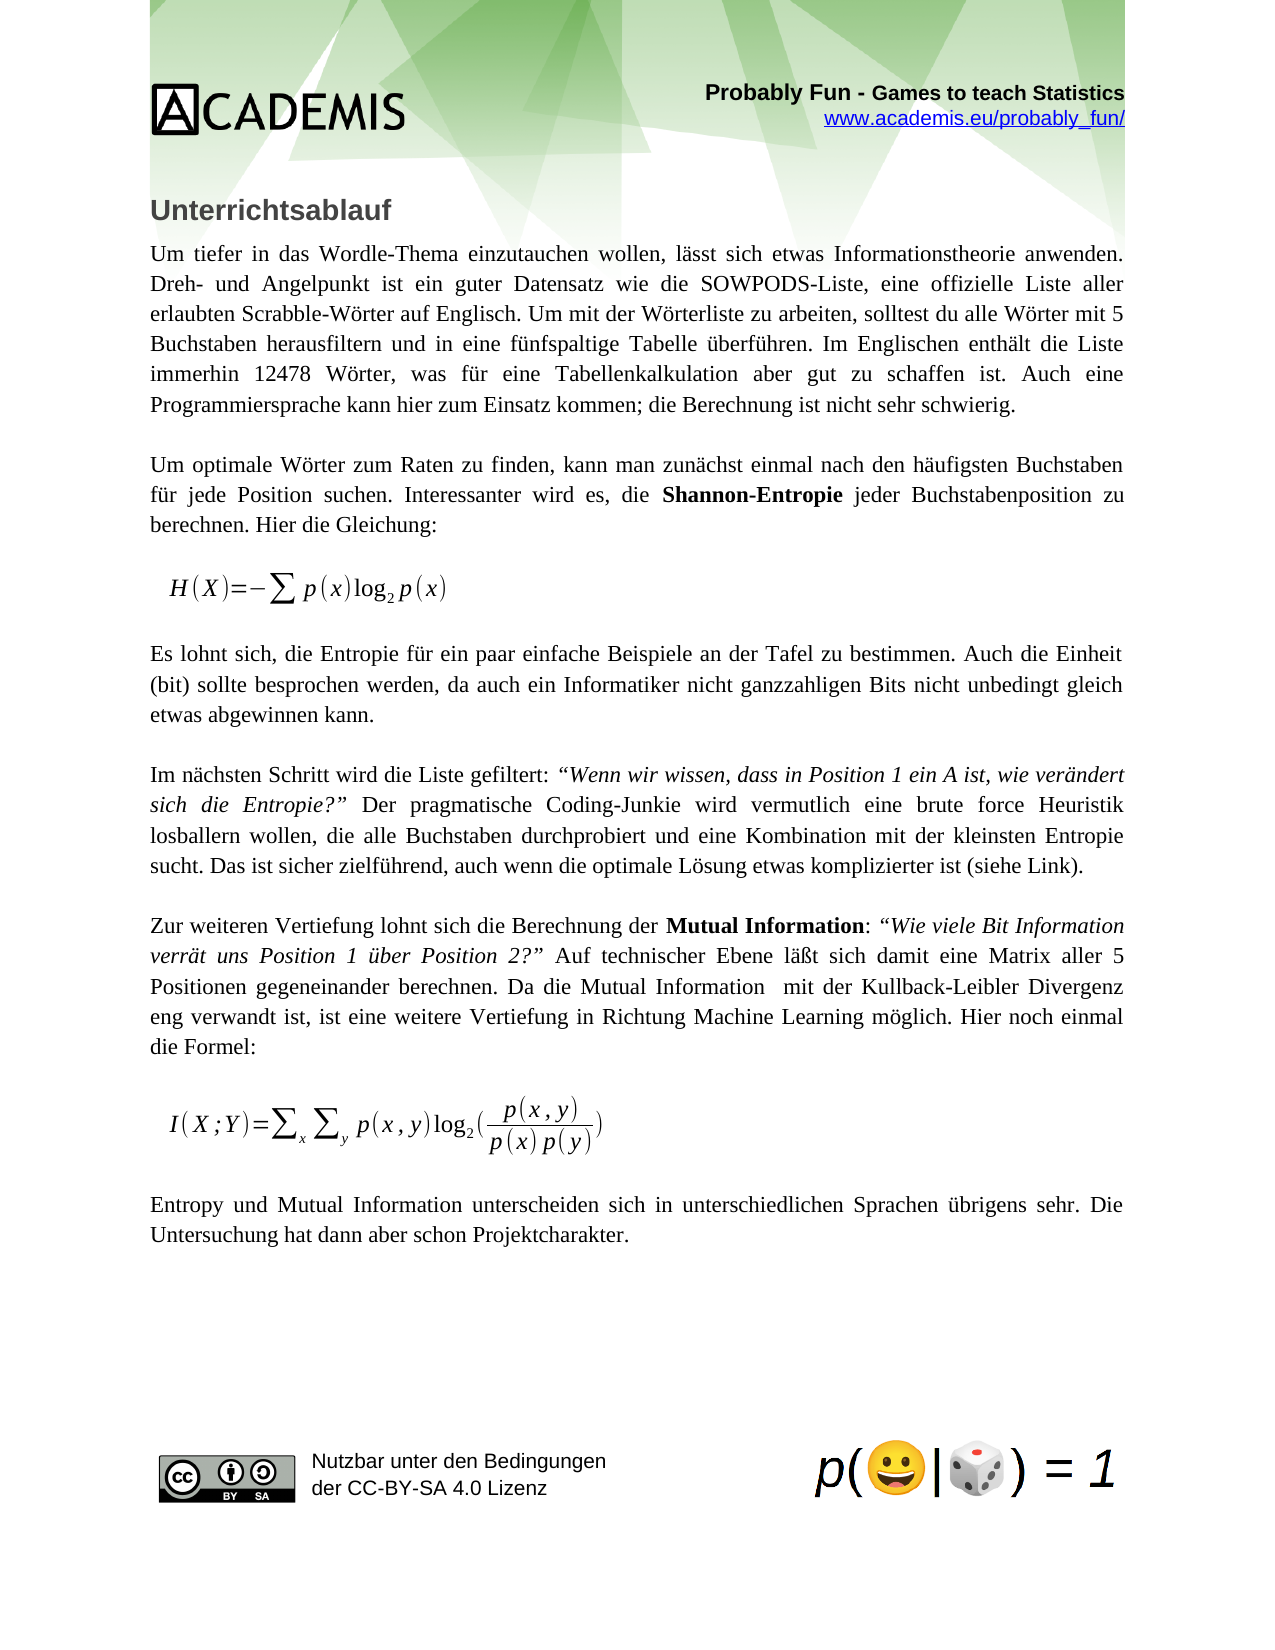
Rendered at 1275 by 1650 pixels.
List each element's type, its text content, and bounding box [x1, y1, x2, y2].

text Um optimale Wörter zum Raten zu finden, kann man zunächst einmal nach den häufigsten Buchstaben für jede Position suchen. Interessanter wird es, die Shannon-Entropie jeder Buchstabenposition zu berechnen. Hier die Gleichung: [150, 451, 1125, 538]
text Im nächsten Schritt wird die Liste gefiltert: “Wenn wir wissen, dass in Position 1 ein A ist, wie verändert sich die Entropie?” Der pragmatische Coding-Junkie wird vermutlich eine brute force Heuristik losballern wollen, die alle Buchstaben durchprobiert und eine Kombination mit der kleinsten Entropie sucht. Das ist sicher zielführend, auch wenn die optimale Lösung etwas komplizierter ist (siehe Link). [150, 761, 1125, 878]
text Entropy und Mutual Information unterscheiden sich in unterschiedlichen Sprachen übrigens sehr. Die Untersuchung hat dann aber schon Projektcharakter. [150, 1191, 1125, 1248]
text Es lohnt sich, die Entropie für ein paar einfache Beispiele an der Tafel zu bestimmen. Auch die Einheit (bit) sollte besprochen werden, da auch ein Informatiker nicht ganzzahligen Bits nicht unbedingt gleich etwas abgewinnen kann. [150, 641, 1125, 727]
text Zur weiteren Vertiefung lohnt sich die Berechnung der Mutual Information: “Wie viele Bit Information verrät uns Position 1 über Position 2?” Auf technischer Ebene läßt sich damit eine Matrix aller 5 Positionen gegeneinander berechnen. Da die Mutual Information mit der Kullback-Leibler Divergenz eng verwandt ist, ist eine weitere Vertiefung in Richtung Machine Learning möglich. Hier noch einmal die Formel: [150, 912, 1125, 1059]
text Um tiefer in das Wordle-Thema einzutauchen wollen, lässt sich etwas Informationstheorie anwenden. Dreh- und Angelpunkt ist ein guter Datensatz wie die SOWPODS-Liste, eine offizielle Liste aller erlaubten Scrabble-Wörter auf Englisch. Um mit der Wörterliste zu arbeiten, solltest du alle Wörter mit 5 Buchstaben herausfiltern und in eine fünfspaltige Tabelle überführen. Im Englischen enthält die Liste immerhin 12478 Wörter, was für eine Tabellenkalkulation aber gut zu schaffen ist. Auch eine Programmiersprache kann hier zum Einsatz kommen; die Berechnung ist nicht sehr schwierig. [150, 239, 1125, 417]
subtitle Unterrichtsablauf [150, 193, 1125, 226]
picture [803, 1430, 1124, 1508]
picture [152, 1450, 302, 1507]
picture [1002, 115, 1008, 124]
picture [149, 0, 1125, 300]
